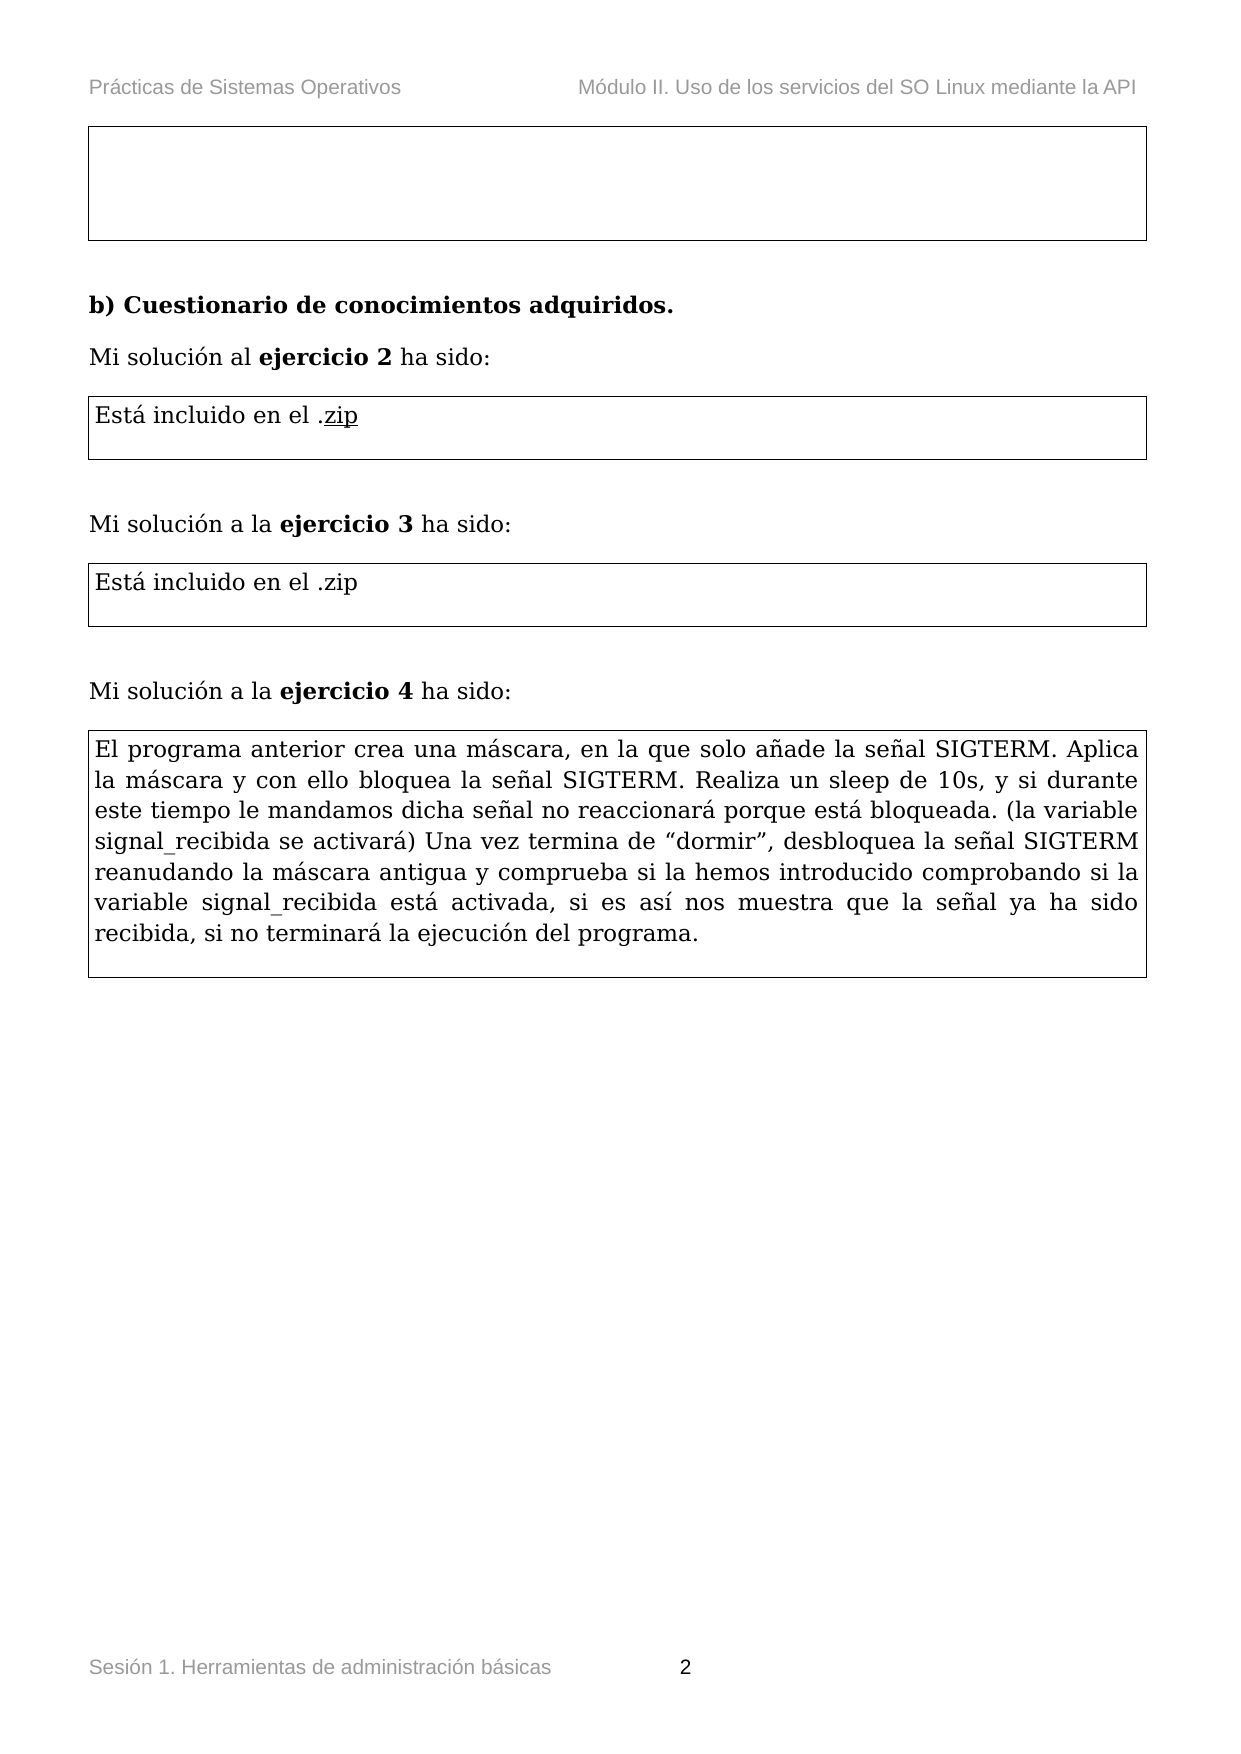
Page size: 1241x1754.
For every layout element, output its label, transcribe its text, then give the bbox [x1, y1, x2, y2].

text Mi solución al ejercicio 2 ha sido: [89, 344, 1146, 371]
table_header [89, 127, 1146, 240]
text b) Cuestionario de conocimientos adquiridos. [89, 292, 1146, 319]
table_header Está incluido en el .zip [89, 397, 1146, 459]
table_header Está incluido en el .zip [89, 564, 1146, 626]
text Mi solución a la ejercicio 4 ha sido: [89, 678, 1146, 705]
table_header El programa anterior crea una máscara, en la que solo añade la señal SIGTERM. Aplica la máscara y con ello bloquea la señal SIGTERM. Realiza un sleep de 10s, y si durante este tiempo le mandamos dicha señal no reaccionará porque está bloqueada. (la variable signal_recibida se activará) Una vez termina de “dormir”, desbloquea la señal SIGTERM reanudando la máscara antigua y comprueba si la hemos introducido comprobando si la variable signal_recibida está activada, si es así nos muestra que la señal ya ha sido recibida, si no terminará la ejecución del programa. [89, 731, 1146, 977]
text Mi solución a la ejercicio 3 ha sido: [89, 511, 1146, 538]
